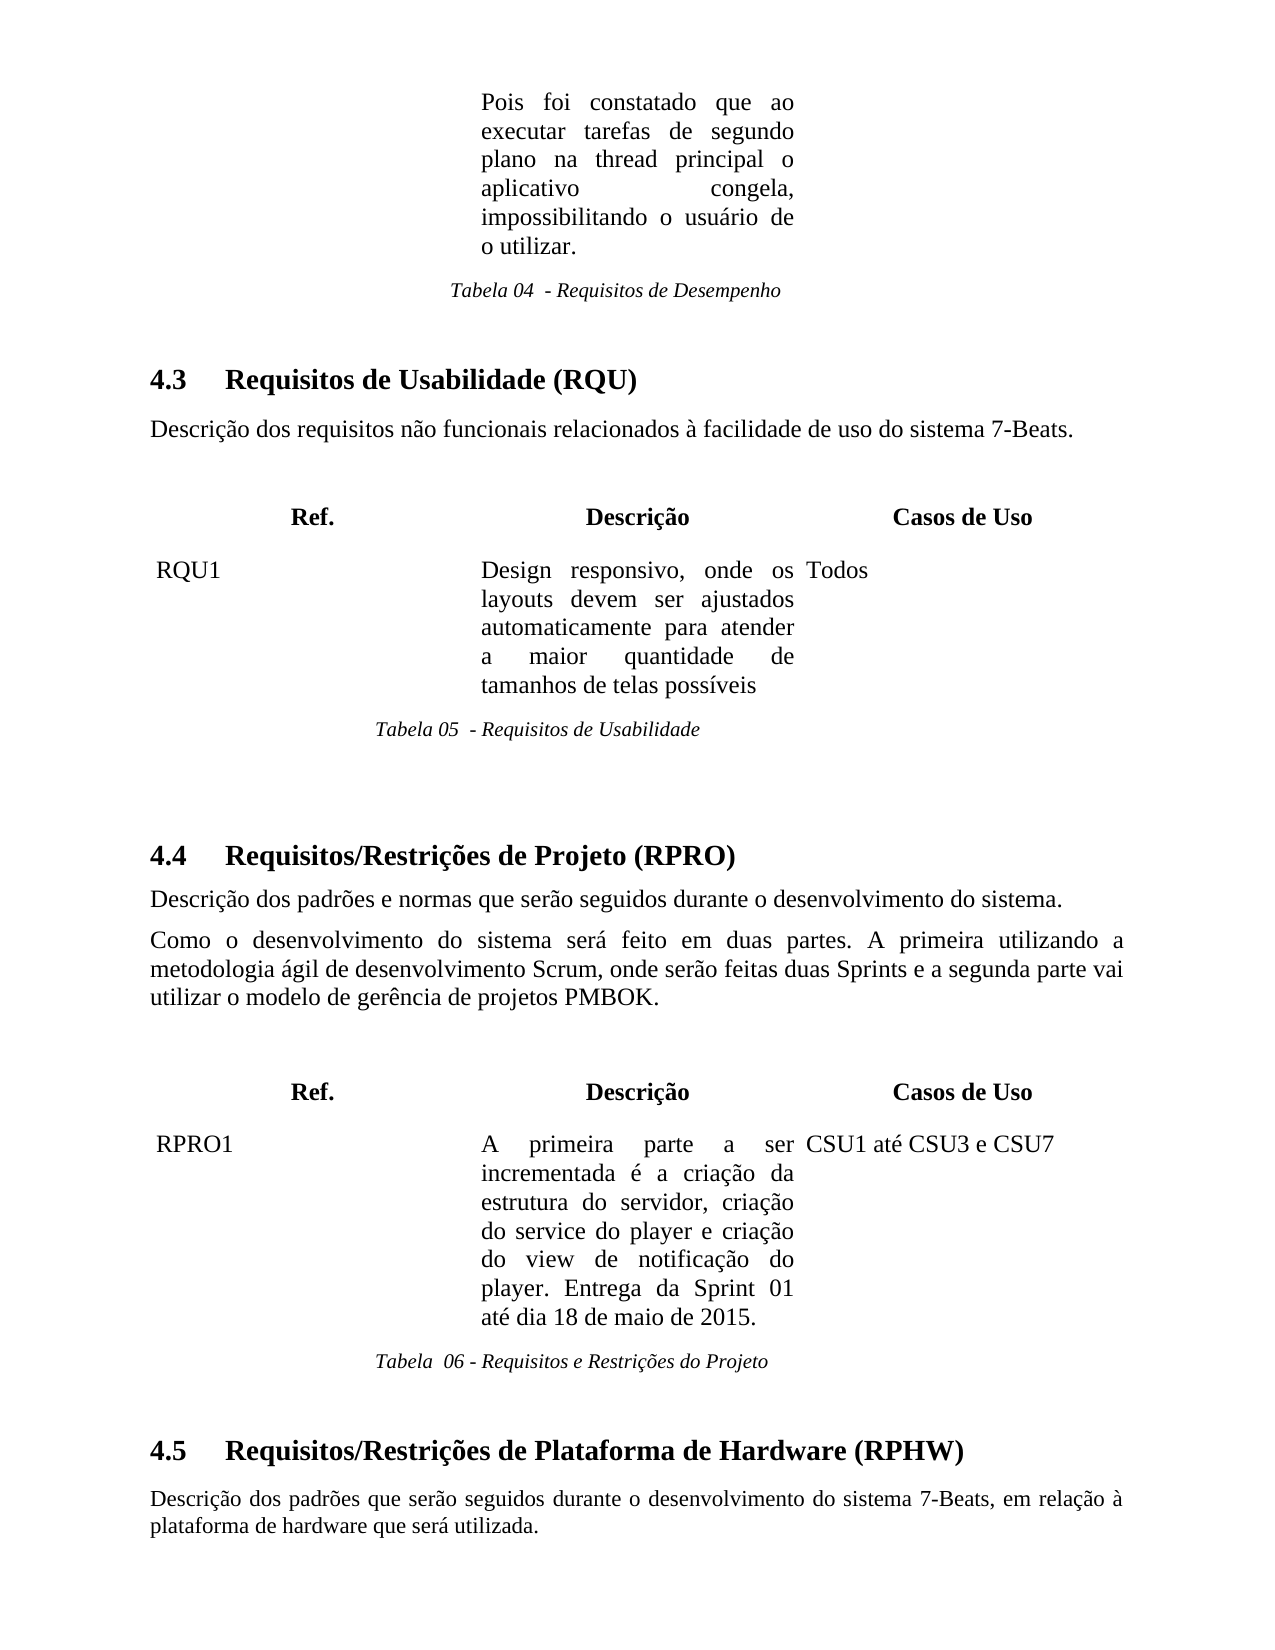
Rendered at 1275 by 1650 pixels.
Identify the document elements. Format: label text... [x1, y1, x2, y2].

table_header Ref. [150, 1065, 475, 1118]
table_cell [800, 75, 1125, 271]
text Como o desenvolvimento do sistema será feito em duas partes. A primeira utilizando a metodologia ágil de desenvolvimento Scrum, onde serão feitas duas Sprints e a segunda parte vai utilizar o modelo de gerência de projetos PMBOK. [150, 925, 1125, 1011]
table_header Descrição [475, 1065, 800, 1118]
text Descrição dos requisitos não funcionais relacionados à facilidade de uso do sistema 7-Beats. [150, 414, 1125, 443]
text Tabela 06 - Requisitos e Restrições do Projeto [300, 1349, 1125, 1373]
table_header Casos de Uso [800, 1065, 1125, 1118]
table_cell Pois foi constatado que ao executar tarefas de segundo plano na thread principal o aplicativo congela, impossibilitando o usuário de o utilizar. [475, 75, 800, 271]
table_header Ref. [150, 490, 475, 543]
table_cell RQU1 [150, 543, 475, 711]
table_cell [150, 75, 475, 271]
table_cell CSU1 até CSU3 e CSU7 [800, 1118, 1125, 1343]
text 4.4 Requisitos/Restrições de Projeto (RPRO) [150, 838, 1125, 871]
text Tabela 04 - Requisitos de Desempenho [375, 278, 1125, 302]
text Descrição dos padrões que serão seguidos durante o desenvolvimento do sistema 7-Beats, em relação à plataforma de hardware que será utilizada. [150, 1485, 1125, 1538]
text Descrição dos padrões e normas que serão seguidos durante o desenvolvimento do sistema. [150, 884, 1125, 912]
text Tabela 05 - Requisitos de Usabilidade [337, 717, 1125, 741]
table_cell RPRO1 [150, 1118, 475, 1343]
table_cell Design responsivo, onde os layouts devem ser ajustados automaticamente para atender a maior quantidade de tamanhos de telas possíveis [475, 543, 800, 711]
table_cell A primeira parte a ser incrementada é a criação da estrutura do servidor, criação do service do player e criação do view de notificação do player. Entrega da Sprint 01 até dia 18 de maio de 2015. [475, 1118, 800, 1343]
table_header Descrição [475, 490, 800, 543]
table_cell Todos [800, 543, 1125, 711]
text 4.3 Requisitos de Usabilidade (RQU) [150, 362, 1125, 395]
text 4.5 Requisitos/Restrições de Plataforma de Hardware (RPHW) [150, 1433, 1125, 1467]
table_header Casos de Uso [800, 490, 1125, 543]
